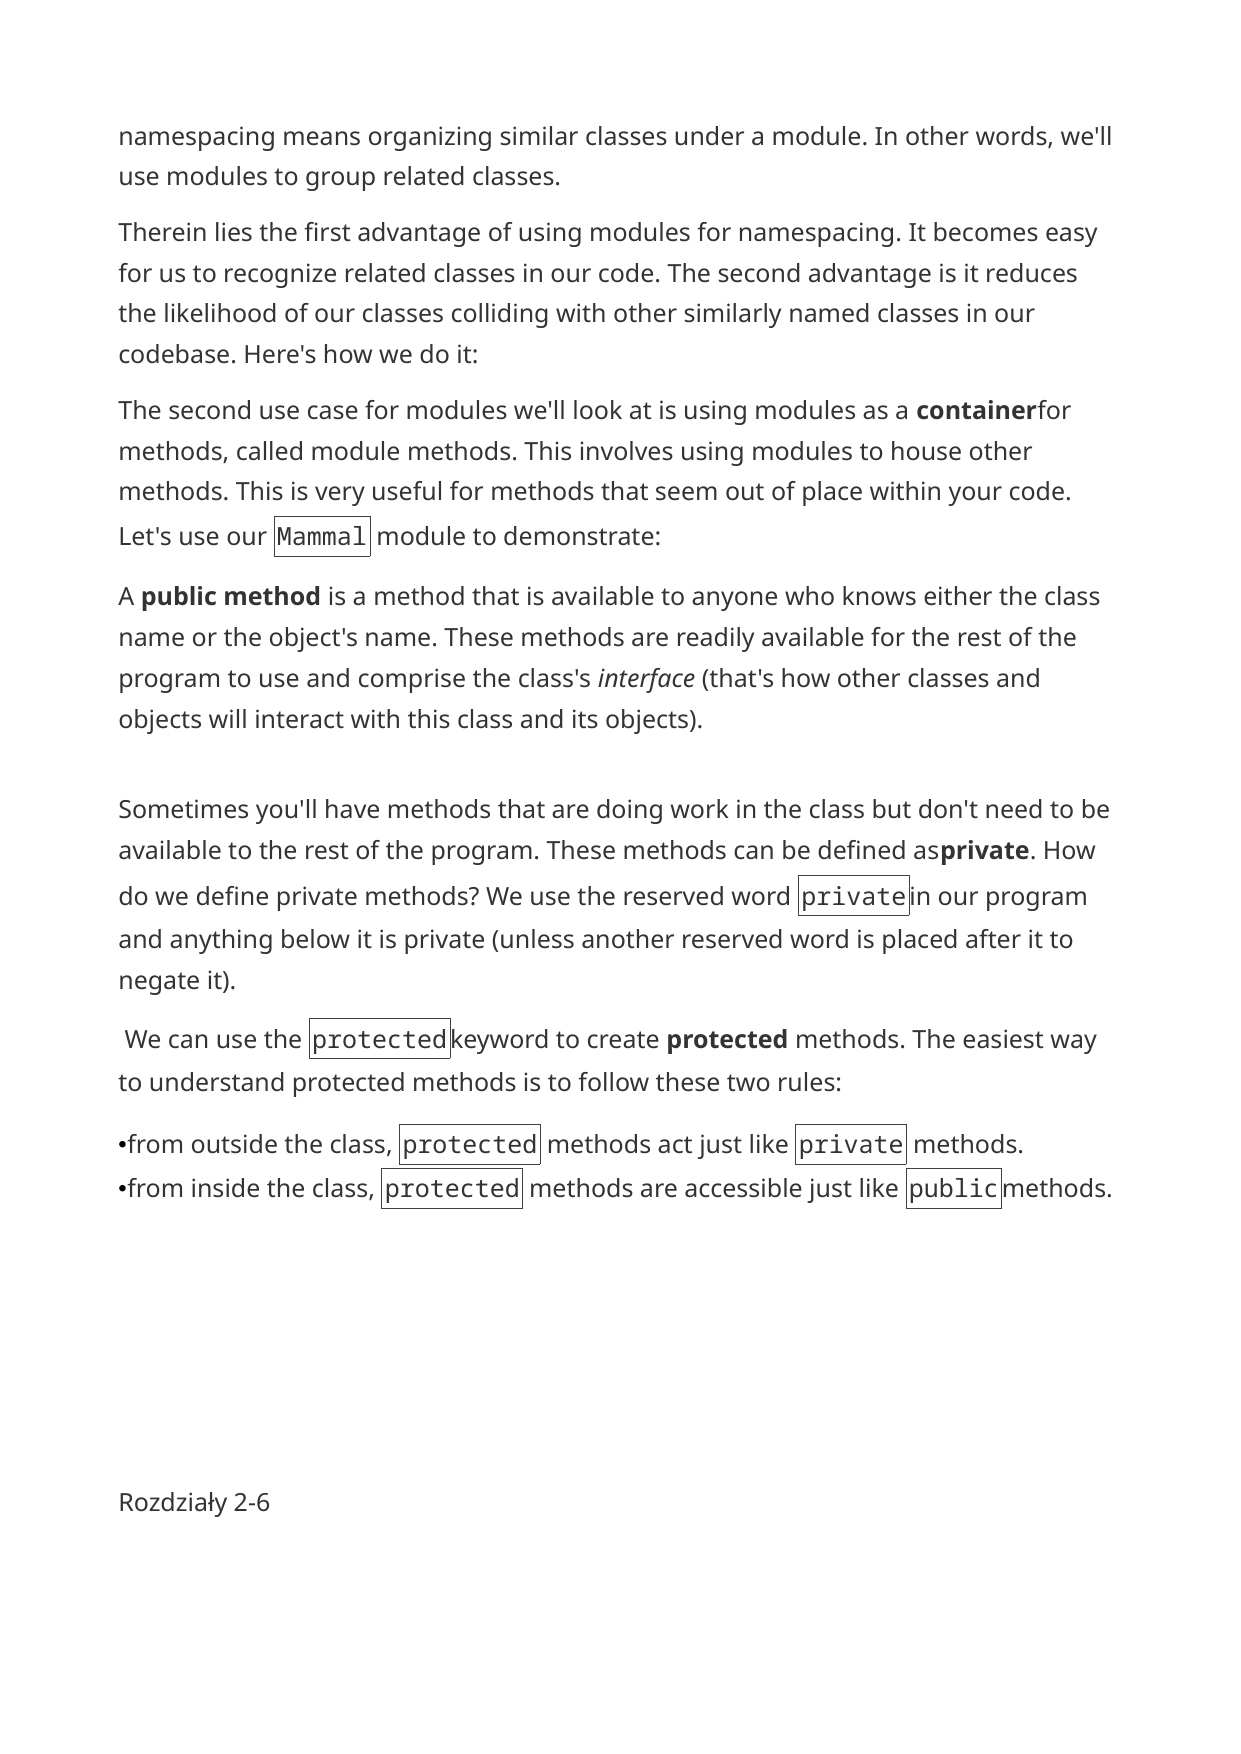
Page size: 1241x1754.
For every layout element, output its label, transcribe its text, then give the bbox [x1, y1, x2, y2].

text Sometimes you'll have methods that are doing work in the class but don't need to be available to the rest of the program. These methods can be defined asprivate. How do we define private methods? We use the reserved word privatein our program and anything below it is private (unless another reserved word is placed after it to negate it). [118, 757, 1122, 997]
text The second use case for modules we'll look at is using modules as a containerfor methods, called module methods. This involves using modules to house other methods. This is very useful for methods that seem out of place within your code. Let's use our Mammal module to demonstrate: [118, 392, 1122, 556]
text namespacing means organizing similar classes under a module. In other words, we'll use modules to group related classes. [118, 118, 1122, 193]
list from outside the class, protected methods act just like private methods. [118, 1121, 1122, 1164]
list from inside the class, protected methods are accessible just like publicmethods. [118, 1164, 1122, 1208]
text Therein lies the first advantage of using modules for namespacing. It becomes easy for us to recognize related classes in our code. The second advantage is it reduces the likelihood of our classes colliding with other similarly named classes in our codebase. Here's how we do it: [118, 214, 1122, 371]
text We can use the protectedkeyword to create protected methods. The easiest way to understand protected methods is to follow these two rules: [118, 1018, 1122, 1099]
text Rozdziały 2-6 [118, 1485, 1122, 1519]
text A public method is a method that is available to anyone who knows either the class name or the object's name. These methods are readily available for the rest of the program to use and comprise the class's interface (that's how other classes and objects will interact with this class and its objects). [118, 579, 1122, 735]
